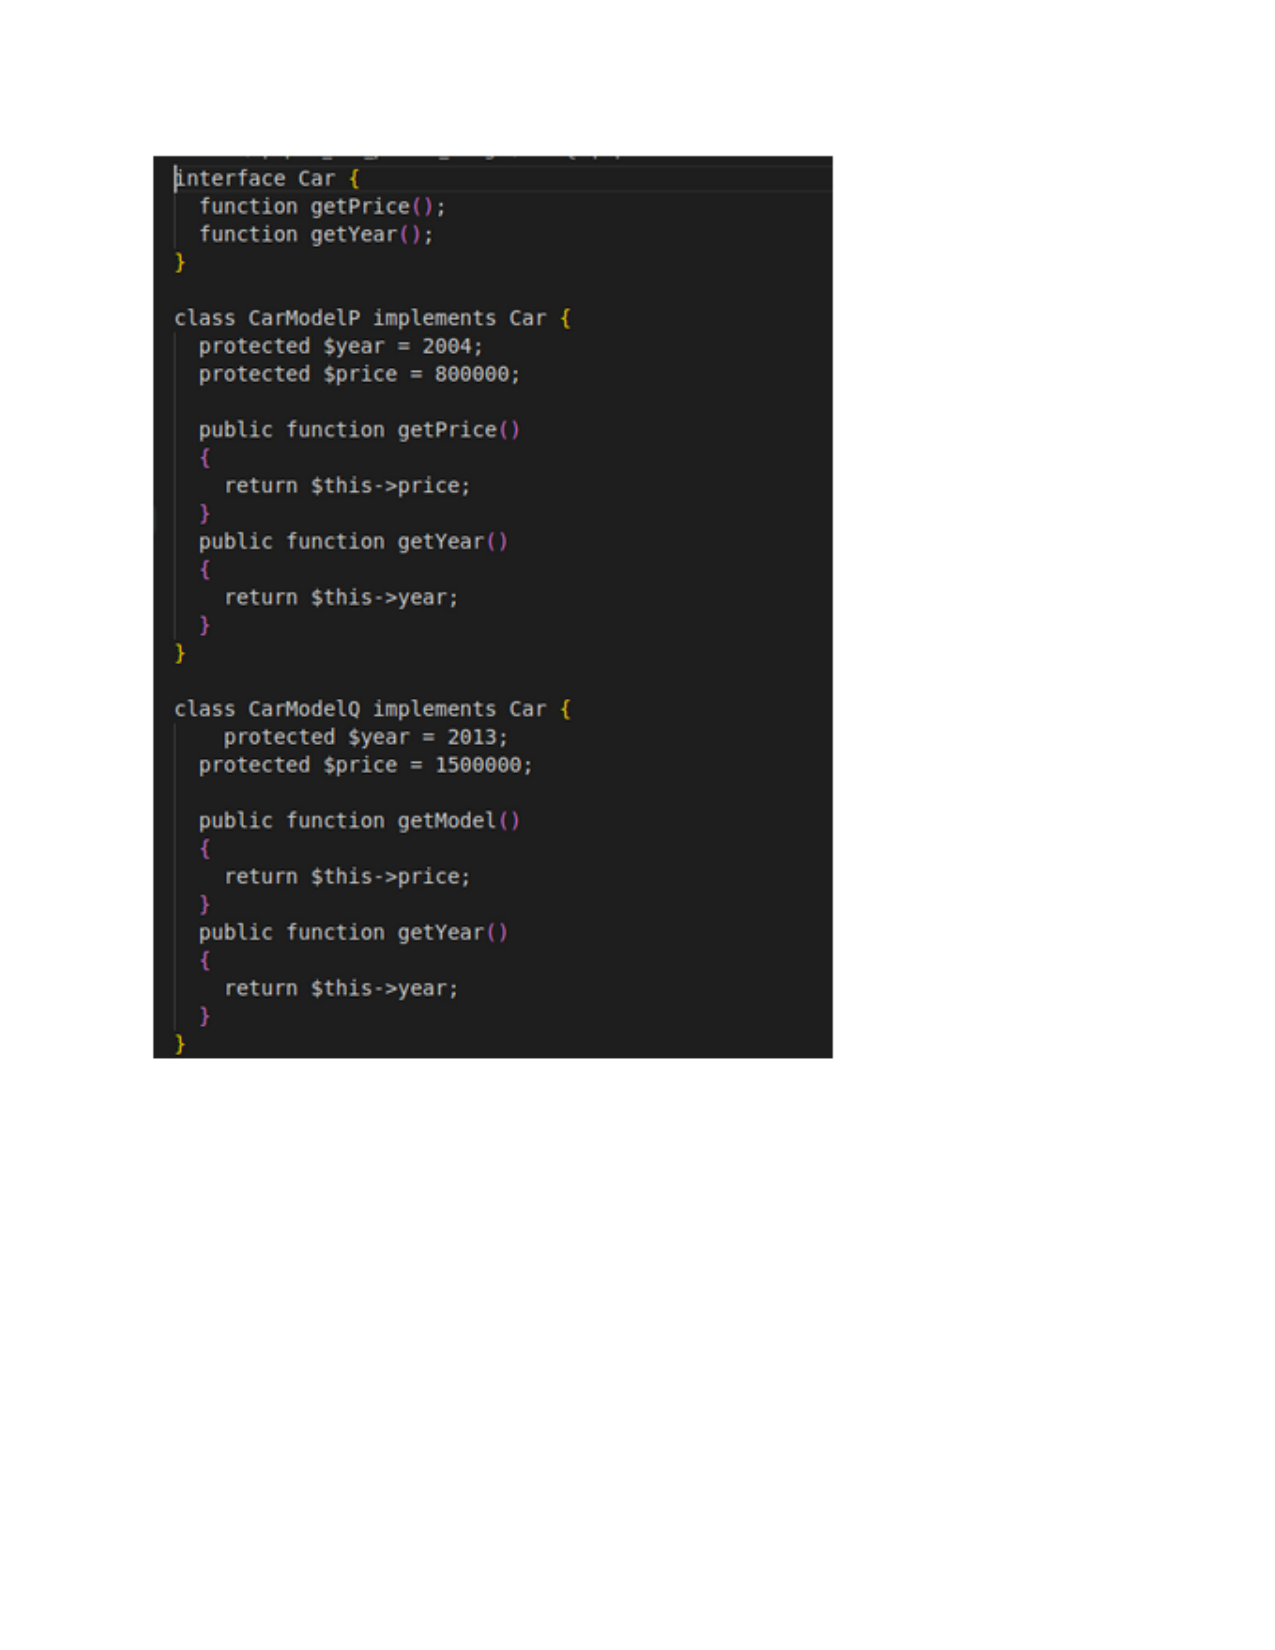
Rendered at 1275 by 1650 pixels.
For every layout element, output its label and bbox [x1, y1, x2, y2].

picture [150, 150, 837, 1072]
